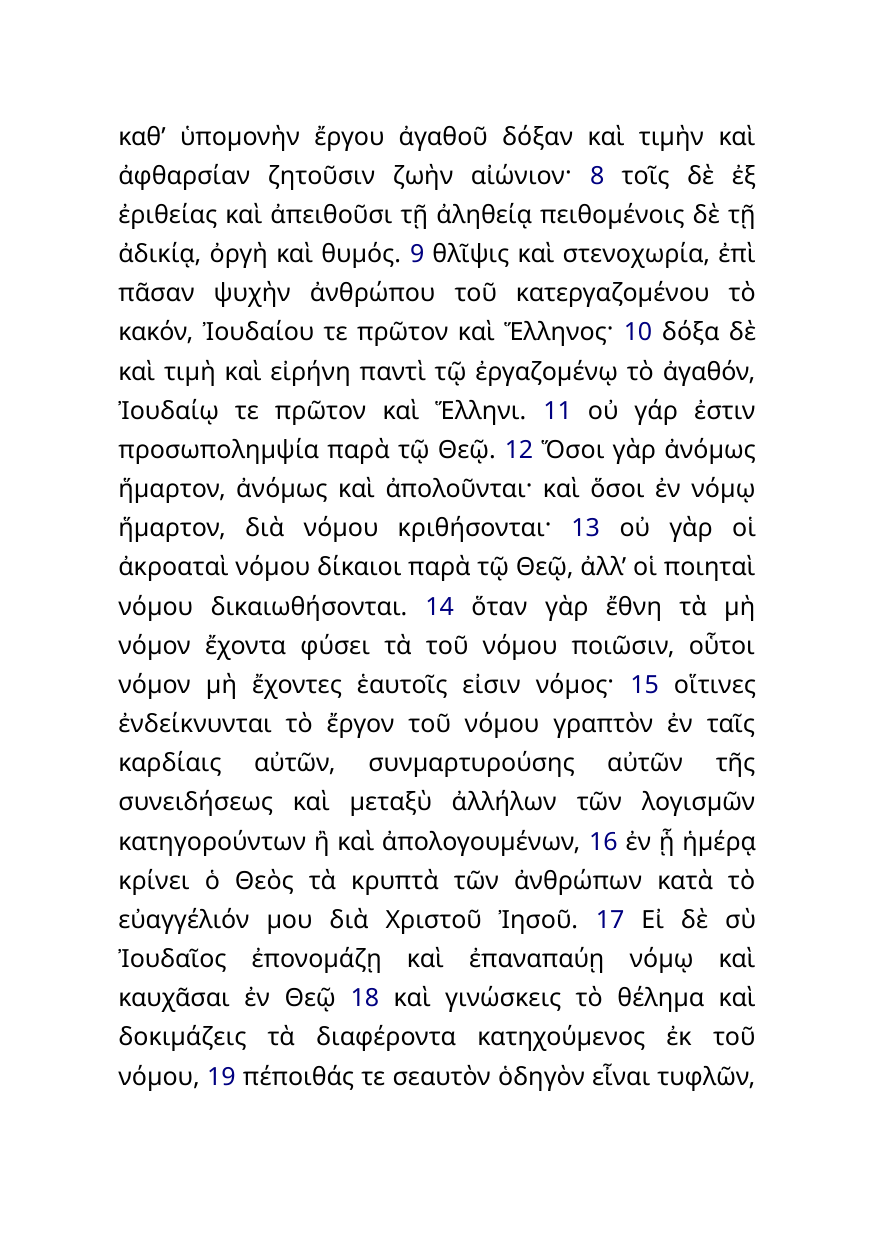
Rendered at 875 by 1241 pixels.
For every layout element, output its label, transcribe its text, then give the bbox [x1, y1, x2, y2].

text καθ’ ὑπομονὴν ἔργου ἀγαθοῦ δόξαν καὶ τιμὴν καὶ ἀφθαρσίαν ζητοῦσιν ζωὴν αἰώνιον· 8 τοῖς δὲ ἐξ ἐριθείας καὶ ἀπειθοῦσι τῇ ἀληθείᾳ πειθομένοις δὲ τῇ ἀδικίᾳ, ὀργὴ καὶ θυμός. 9 θλῖψις καὶ στενοχωρία, ἐπὶ πᾶσαν ψυχὴν ἀνθρώπου τοῦ κατεργαζομένου τὸ κακόν, Ἰουδαίου τε πρῶτον καὶ Ἕλληνος· 10 δόξα δὲ καὶ τιμὴ καὶ εἰρήνη παντὶ τῷ ἐργαζομένῳ τὸ ἀγαθόν, Ἰουδαίῳ τε πρῶτον καὶ Ἕλληνι. 11 οὐ γάρ ἐστιν προσωπολημψία παρὰ τῷ Θεῷ. 12 Ὅσοι γὰρ ἀνόμως ἥμαρτον, ἀνόμως καὶ ἀπολοῦνται· καὶ ὅσοι ἐν νόμῳ ἥμαρτον, διὰ νόμου κριθήσονται· 13 οὐ γὰρ οἱ ἀκροαταὶ νόμου δίκαιοι παρὰ τῷ Θεῷ, ἀλλ’ οἱ ποιηταὶ νόμου δικαιωθήσονται. 14 ὅταν γὰρ ἔθνη τὰ μὴ νόμον ἔχοντα φύσει τὰ τοῦ νόμου ποιῶσιν, οὗτοι νόμον μὴ ἔχοντες ἑαυτοῖς εἰσιν νόμος· 15 οἵτινες ἐνδείκνυνται τὸ ἔργον τοῦ νόμου γραπτὸν ἐν ταῖς καρδίαις αὐτῶν, συνμαρτυρούσης αὐτῶν τῆς συνειδήσεως καὶ μεταξὺ ἀλλήλων τῶν λογισμῶν κατηγορούντων ἢ καὶ ἀπολογουμένων, 16 ἐν ᾗ ἡμέρᾳ κρίνει ὁ Θεὸς τὰ κρυπτὰ τῶν ἀνθρώπων κατὰ τὸ εὐαγγέλιόν μου διὰ Χριστοῦ Ἰησοῦ. 17 Εἰ δὲ σὺ Ἰουδαῖος ἐπονομάζῃ καὶ ἐπαναπαύῃ νόμῳ καὶ καυχᾶσαι ἐν Θεῷ 18 καὶ γινώσκεις τὸ θέλημα καὶ δοκιμάζεις τὰ διαφέροντα κατηχούμενος ἐκ τοῦ νόμου, 19 πέποιθάς τε σεαυτὸν ὁδηγὸν εἶναι τυφλῶν, [118, 118, 756, 1092]
